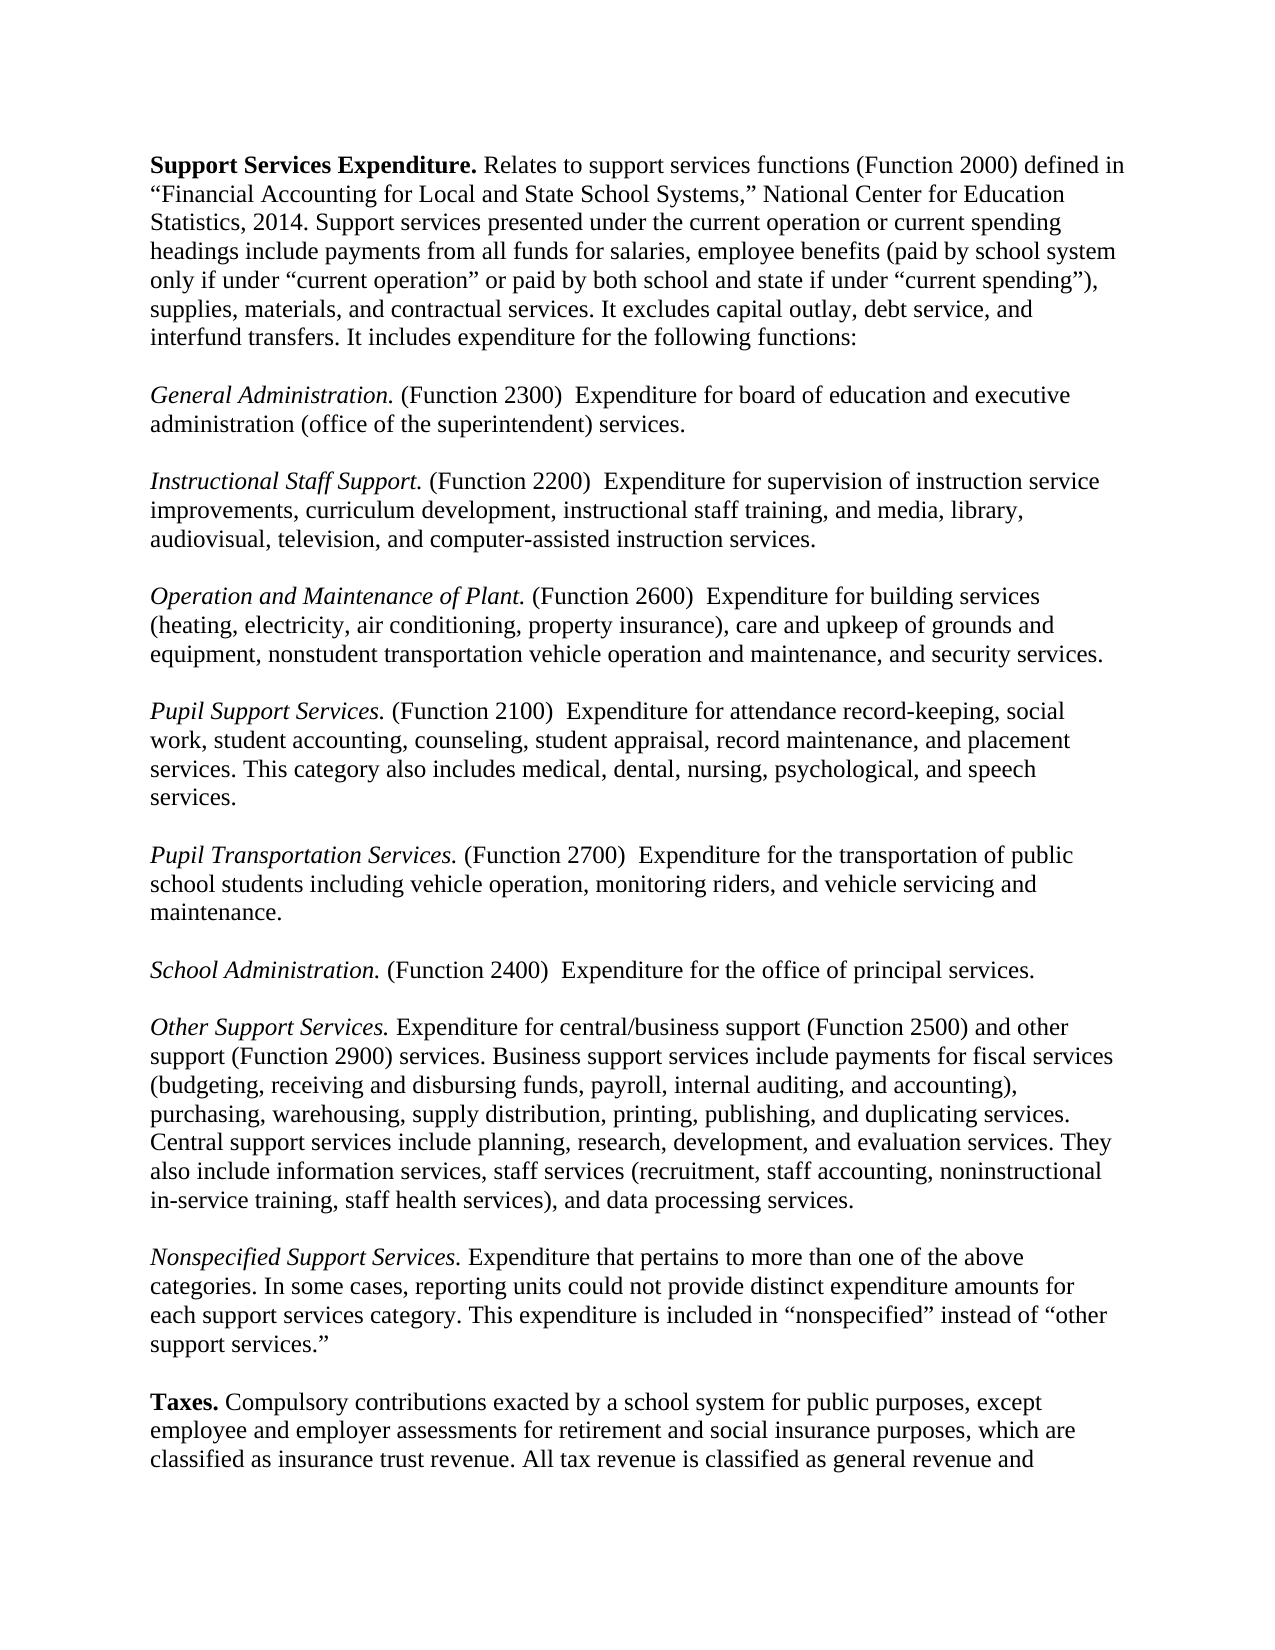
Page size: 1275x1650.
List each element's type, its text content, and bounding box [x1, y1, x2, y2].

text Other Support Services. Expenditure for central/business support (Function 2500) and other support (Function 2900) services. Business support services include payments for fiscal services (budgeting, receiving and disbursing funds, payroll, internal auditing, and accounting), purchasing, warehousing, supply distribution, printing, publishing, and duplicating services. Central support services include planning, research, development, and evaluation services. They also include information services, staff services (recruitment, staff accounting, noninstructional in-service training, staff health services), and data processing services. [150, 1012, 1125, 1214]
text Instructional Staff Support. (Function 2200) Expenditure for supervision of instruction service improvements, curriculum development, instructional staff training, and media, library, audiovisual, television, and computer-assisted instruction services. [150, 466, 1125, 552]
text General Administration. (Function 2300) Expenditure for board of education and executive administration (office of the superintendent) services. [150, 380, 1125, 437]
text Pupil Support Services. (Function 2100) Expenditure for attendance record-keeping, social work, student accounting, counseling, student appraisal, record maintenance, and placement services. This category also includes medical, dental, nursing, psychological, and speech services. [150, 696, 1125, 811]
text School Administration. (Function 2400) Expenditure for the office of principal services. [150, 955, 1125, 984]
text Support Services Expenditure. Relates to support services functions (Function 2000) defined in “Financial Accounting for Local and State School Systems,” National Center for Education Statistics, 2014. Support services presented under the current operation or current spending headings include payments from all funds for salaries, employee benefits (paid by school system only if under “current operation” or paid by both school and state if under “current spending”), supplies, materials, and contractual services. It excludes capital outlay, debt service, and interfund transfers. It includes expenditure for the following functions: [150, 150, 1125, 351]
text Taxes. Compulsory contributions exacted by a school system for public purposes, except employee and employer assessments for retirement and social insurance purposes, which are classified as insurance trust revenue. All tax revenue is classified as general revenue and [150, 1387, 1125, 1473]
text Nonspecified Support Services. Expenditure that pertains to more than one of the above categories. In some cases, reporting units could not provide distinct expenditure amounts for each support services category. This expenditure is included in “nonspecified” instead of “other support services.” [150, 1242, 1125, 1357]
text Operation and Maintenance of Plant. (Function 2600) Expenditure for building services (heating, electricity, air conditioning, property insurance), care and upkeep of grounds and equipment, nonstudent transportation vehicle operation and maintenance, and security services. [150, 581, 1125, 667]
text Pupil Transportation Services. (Function 2700) Expenditure for the transportation of public school students including vehicle operation, monitoring riders, and vehicle servicing and maintenance. [150, 840, 1125, 926]
